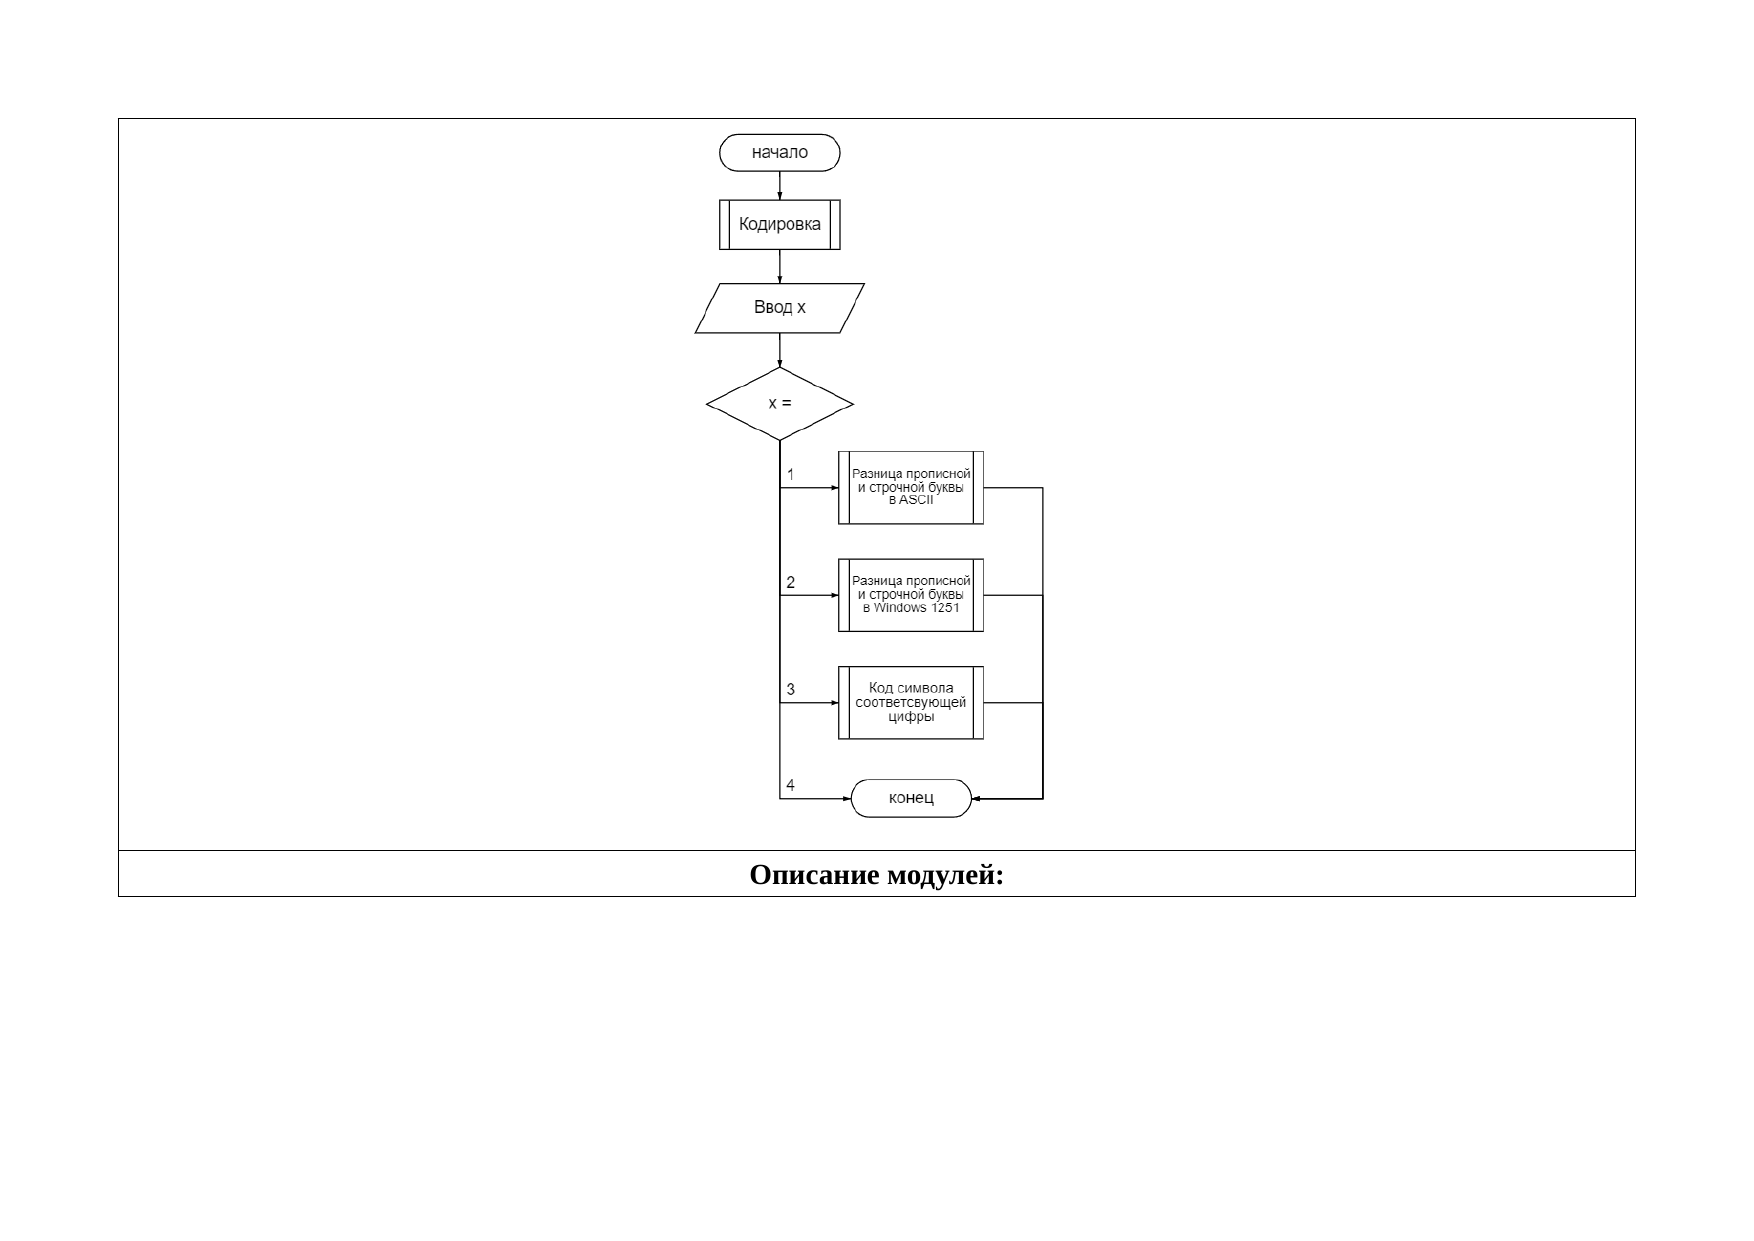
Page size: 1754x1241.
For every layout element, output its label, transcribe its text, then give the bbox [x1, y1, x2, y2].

table_cell [119, 119, 1635, 850]
table_cell Описание модулей: [119, 851, 1635, 896]
picture [663, 125, 1091, 845]
